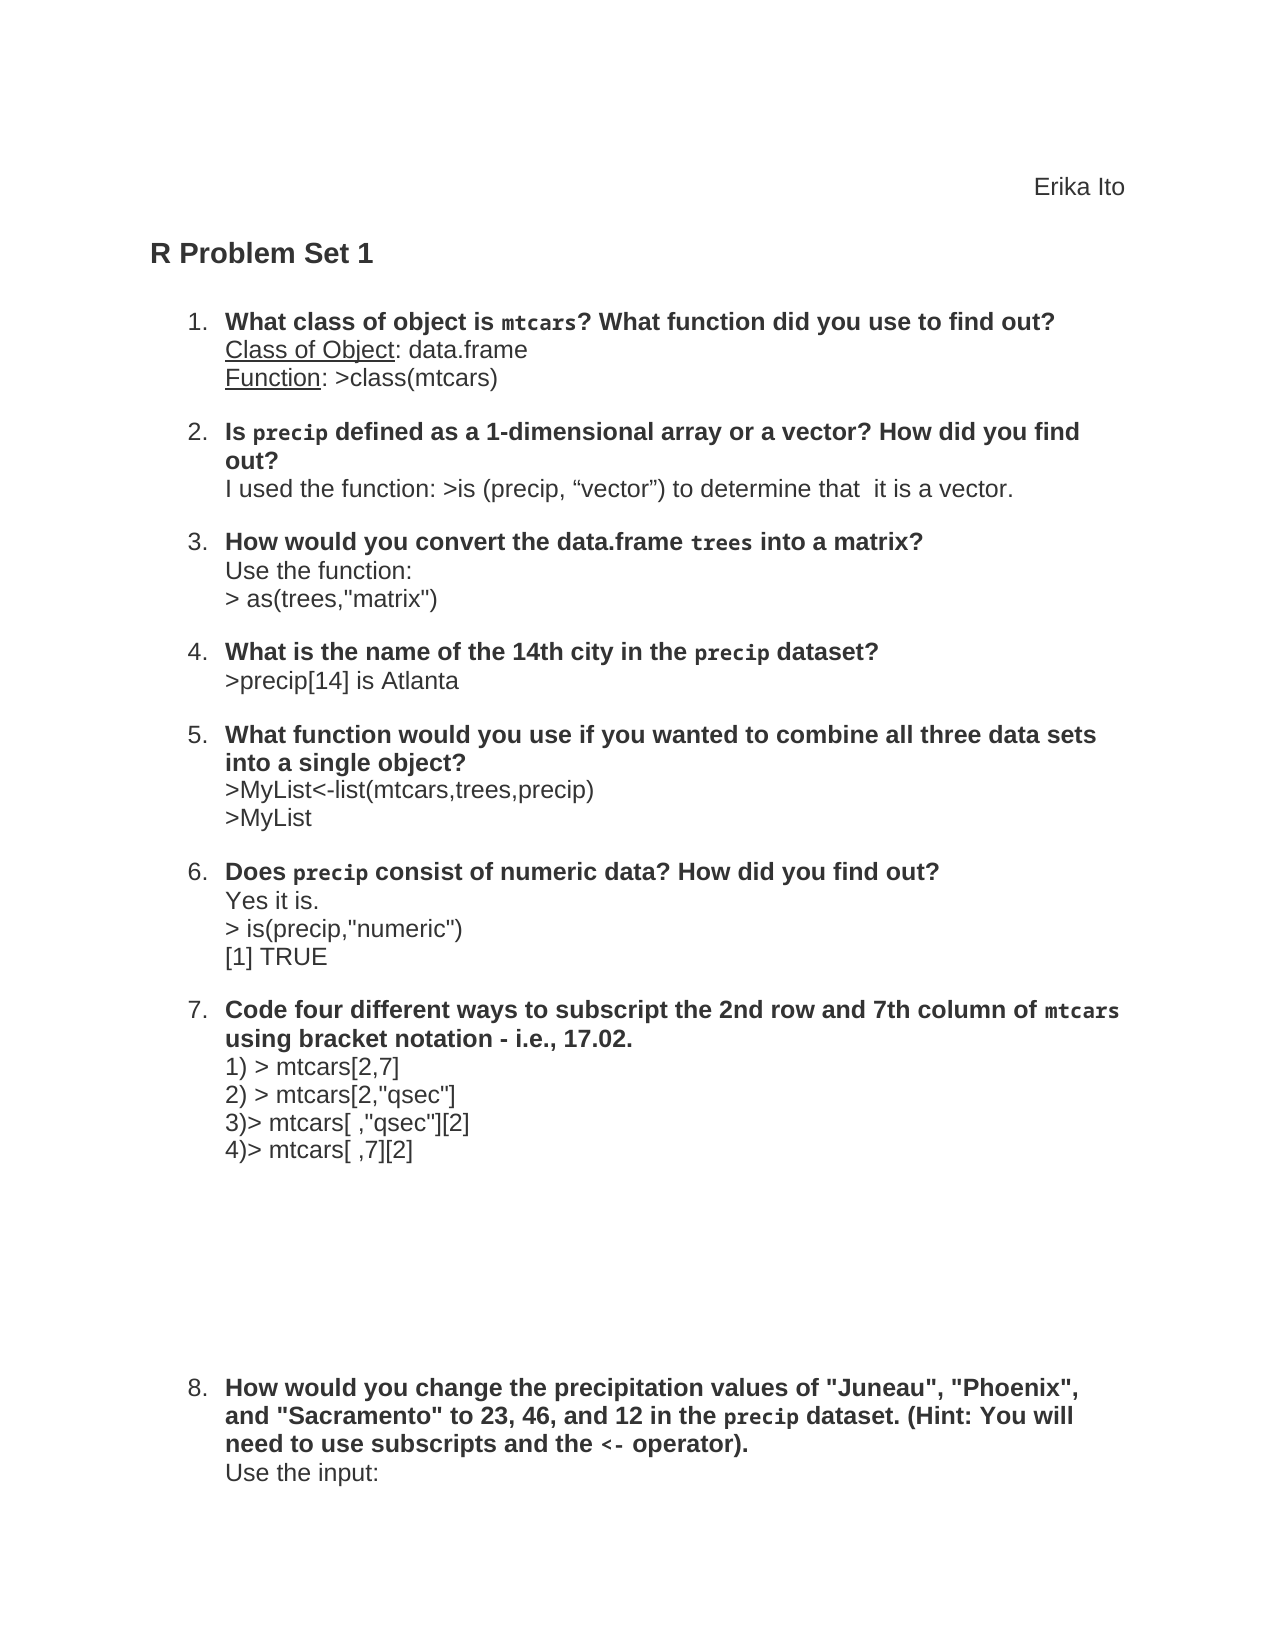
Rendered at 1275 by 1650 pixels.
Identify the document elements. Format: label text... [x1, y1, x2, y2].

list How would you change the precipitation values of "Juneau", "Phoenix", and "Sacramento" to 23, 46, and 12 in the precip dataset. (Hint: You will need to use subscripts and the <- operator). Use the input: [187, 1374, 1125, 1487]
list Code four different ways to subscript the 2nd row and 7th column of mtcars using bracket notation - i.e., 17.02. 1) > mtcars[2,7] 2) > mtcars[2,"qsec"] 3)> mtcars[ ,"qsec"][2] 4)> mtcars[ ,7][2] [187, 996, 1125, 1190]
subtitle Erika Ito [150, 173, 1125, 201]
list How would you convert the data.frame trees into a matrix? Use the function: > as(trees,"matrix") [187, 528, 1125, 638]
list What class of object is mtcars? What function did you use to find out? Class of Object: data.frame Function: >class(mtcars) [187, 308, 1125, 418]
list Is precip defined as a 1-dimensional array or a vector? How did you find out? I used the function: >is (precip, “vector”) to determine that it is a vector. [187, 418, 1125, 528]
list Does precip consist of numeric data? How did you find out? Yes it is. > is(precip,"numeric") [1] TRUE [187, 858, 1125, 996]
list What is the name of the 14th city in the precip dataset? >precip[14] is Atlanta [187, 638, 1125, 721]
list What function would you use if you wanted to combine all three data sets into a single object? >MyList<-list(mtcars,trees,precip) >MyList [187, 721, 1125, 858]
subtitle R Problem Set 1 [150, 237, 1125, 269]
